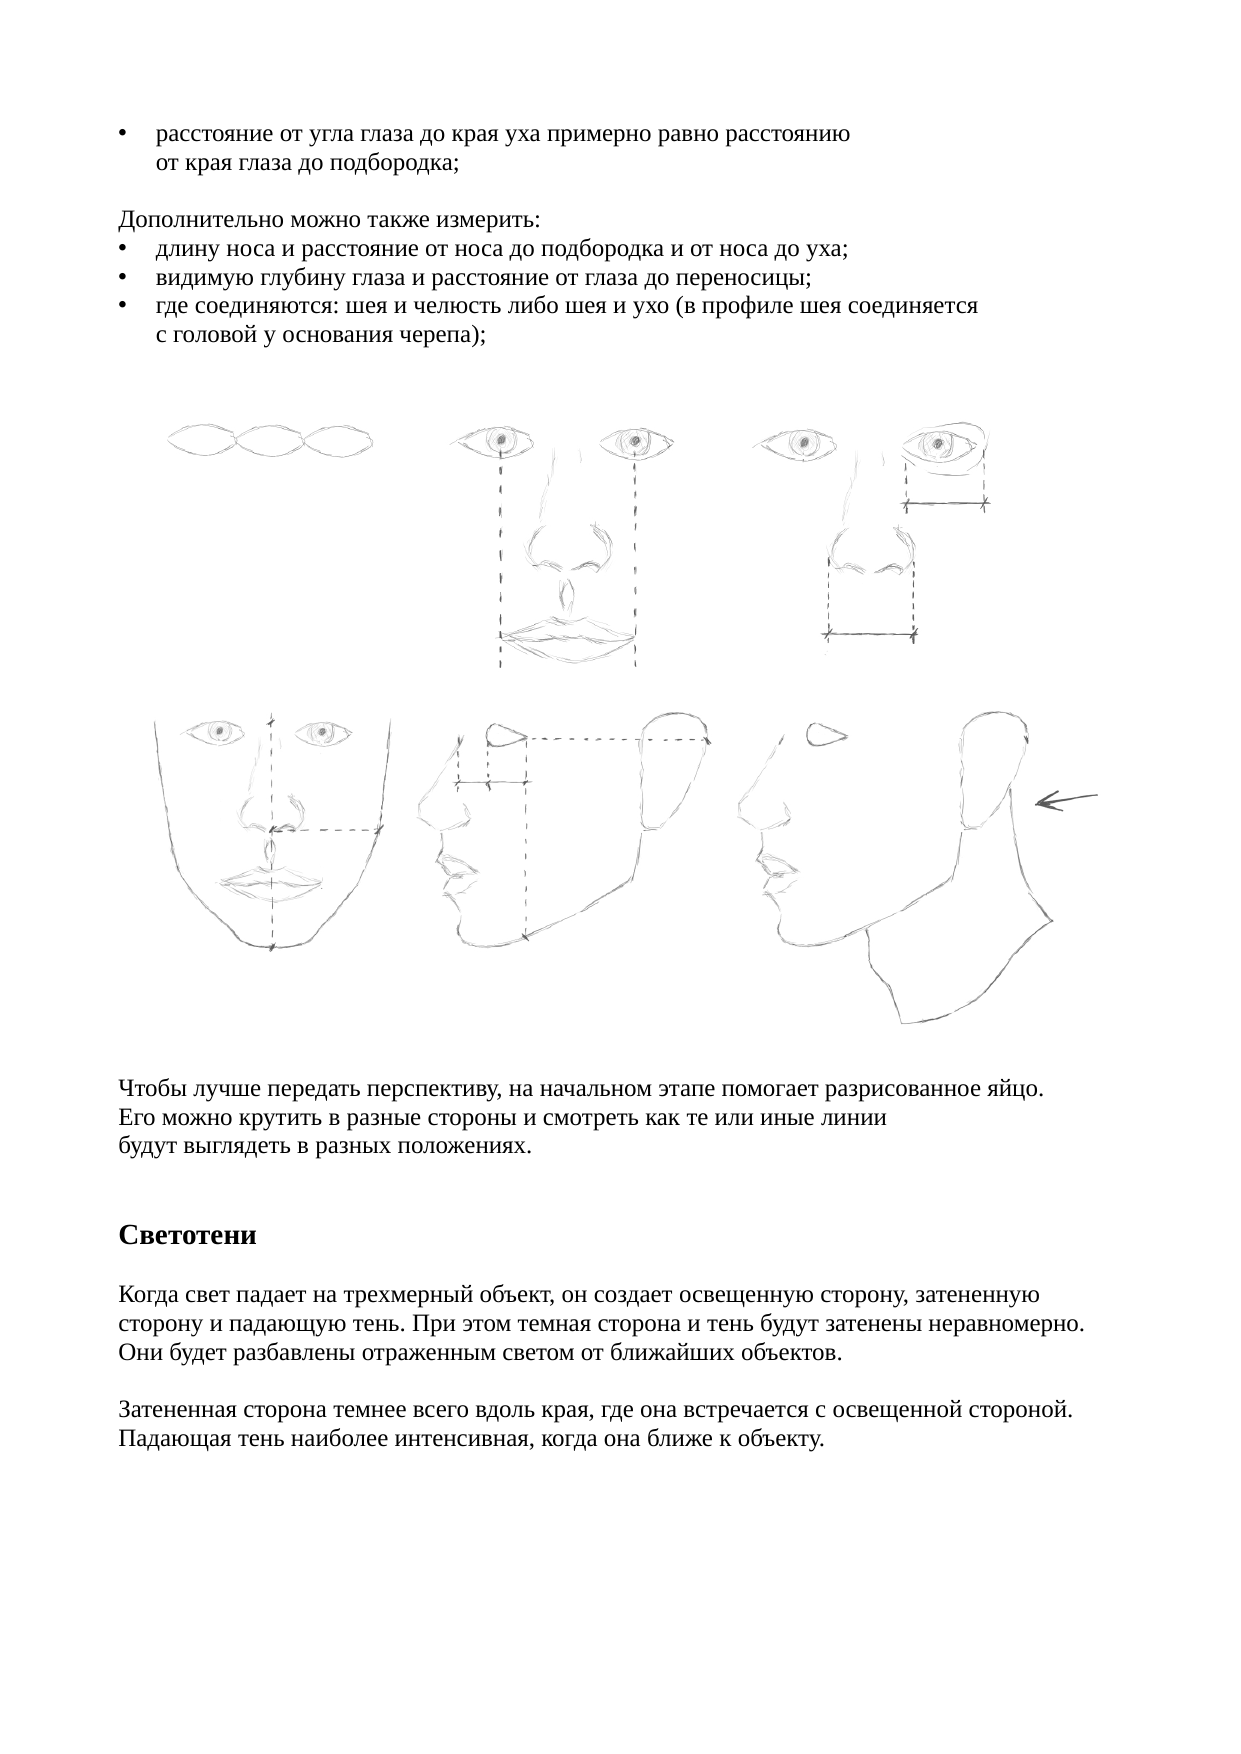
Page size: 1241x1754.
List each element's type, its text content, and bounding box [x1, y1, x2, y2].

text Они будет разбавлены отраженным светом от ближайших объектов. [118, 1337, 1122, 1365]
text Падающая тень наиболее интенсивная, когда она ближе к объекту. [118, 1423, 1122, 1452]
text Когда свет падает на трехмерный объект, он создает освещенную сторону, затененную сторону и падающую тень. При этом темная сторона и тень будут затенены неравномерно. [118, 1279, 1122, 1337]
picture [118, 405, 1123, 1045]
list где соединяются: шея и челюсть либо шея и ухо (в профиле шея соединяется [118, 291, 1122, 319]
text Его можно крутить в разные стороны и смотреть как те или иные линии [118, 1102, 1122, 1131]
list длину носа и расстояние от носа до подбородка и от носа до уха; [118, 233, 1122, 262]
text Дополнительно можно также измерить: [118, 204, 1122, 233]
list с головой у основания черепа); [118, 319, 1122, 348]
list видимую глубину глаза и расстояние от глаза до переносицы; [118, 262, 1122, 291]
text Чтобы лучше передать перспективу, на начальном этапе помогает разрисованное яйцо. [118, 1073, 1122, 1102]
text Затененная сторона темнее всего вдоль края, где она встречается с освещенной стороной. [118, 1394, 1122, 1423]
list от края глаза до подбородка; [118, 147, 1122, 176]
list расстояние от угла глаза до края уха примерно равно расстоянию [118, 118, 1122, 147]
text Светотени [118, 1217, 1122, 1250]
text будут выглядеть в разных положениях. [118, 1131, 1122, 1159]
